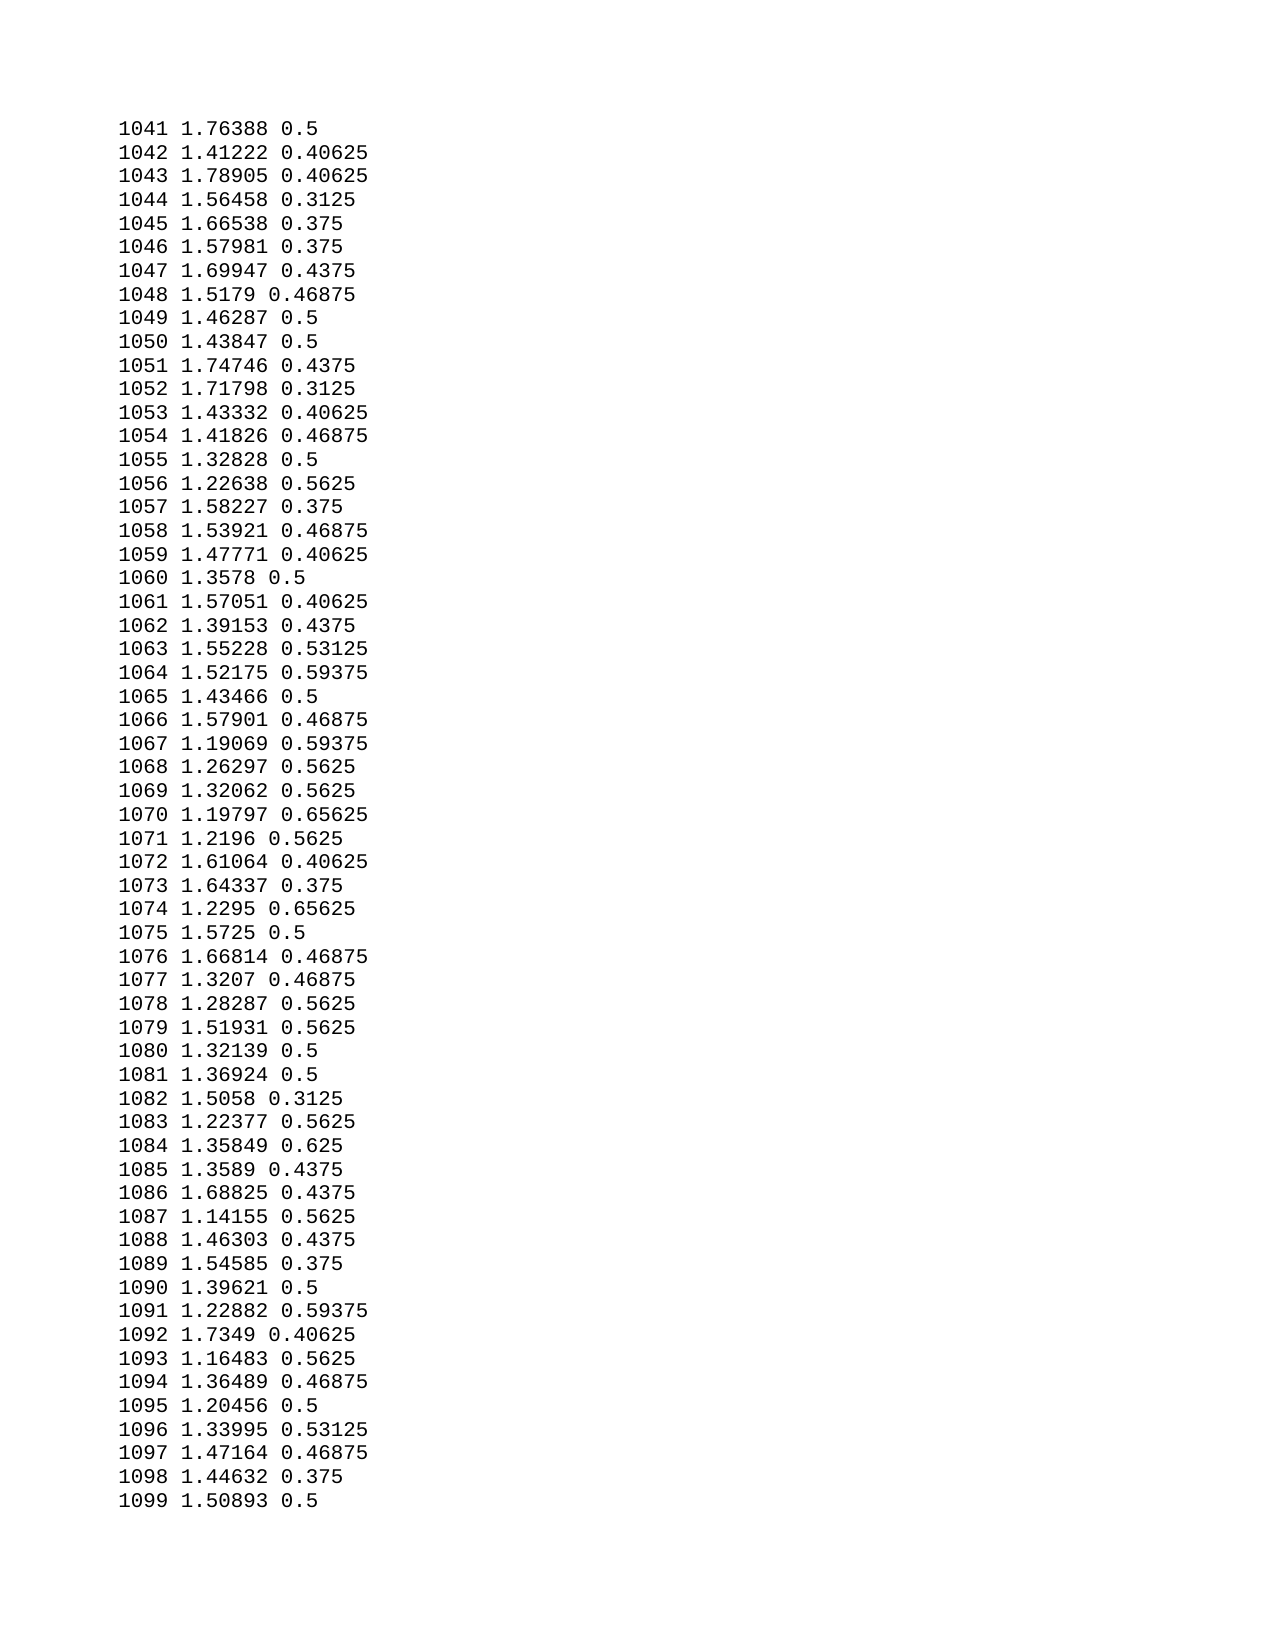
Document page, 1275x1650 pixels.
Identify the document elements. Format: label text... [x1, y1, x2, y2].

text 1071 1.2196 0.5625 [118, 827, 1157, 851]
text 1084 1.35849 0.625 [118, 1135, 1157, 1158]
text 1090 1.39621 0.5 [118, 1277, 1157, 1300]
text 1048 1.5179 0.46875 [118, 284, 1157, 307]
text 1043 1.78905 0.40625 [118, 165, 1157, 189]
text 1079 1.51931 0.5625 [118, 1017, 1157, 1040]
text 1078 1.28287 0.5625 [118, 993, 1157, 1017]
text 1050 1.43847 0.5 [118, 331, 1157, 354]
text 1057 1.58227 0.375 [118, 496, 1157, 520]
text 1087 1.14155 0.5625 [118, 1206, 1157, 1229]
text 1056 1.22638 0.5625 [118, 473, 1157, 496]
text 1064 1.52175 0.59375 [118, 662, 1157, 686]
text 1098 1.44632 0.375 [118, 1466, 1157, 1489]
text 1049 1.46287 0.5 [118, 307, 1157, 331]
text 1053 1.43332 0.40625 [118, 402, 1157, 426]
text 1088 1.46303 0.4375 [118, 1229, 1157, 1253]
text 1052 1.71798 0.3125 [118, 378, 1157, 402]
text 1072 1.61064 0.40625 [118, 851, 1157, 875]
text 1076 1.66814 0.46875 [118, 946, 1157, 969]
text 1077 1.3207 0.46875 [118, 969, 1157, 993]
text 1065 1.43466 0.5 [118, 686, 1157, 709]
text 1095 1.20456 0.5 [118, 1395, 1157, 1419]
text 1044 1.56458 0.3125 [118, 189, 1157, 213]
text 1096 1.33995 0.53125 [118, 1419, 1157, 1442]
text 1091 1.22882 0.59375 [118, 1300, 1157, 1324]
text 1045 1.66538 0.375 [118, 213, 1157, 236]
text 1047 1.69947 0.4375 [118, 260, 1157, 284]
text 1099 1.50893 0.5 [118, 1489, 1157, 1513]
text 1068 1.26297 0.5625 [118, 757, 1157, 780]
text 1097 1.47164 0.46875 [118, 1442, 1157, 1466]
text 1059 1.47771 0.40625 [118, 544, 1157, 567]
text 1075 1.5725 0.5 [118, 922, 1157, 946]
text 1094 1.36489 0.46875 [118, 1371, 1157, 1395]
text 1073 1.64337 0.375 [118, 875, 1157, 898]
text 1082 1.5058 0.3125 [118, 1088, 1157, 1111]
text 1051 1.74746 0.4375 [118, 354, 1157, 378]
text 1061 1.57051 0.40625 [118, 591, 1157, 615]
text 1069 1.32062 0.5625 [118, 780, 1157, 804]
text 1080 1.32139 0.5 [118, 1040, 1157, 1064]
text 1089 1.54585 0.375 [118, 1253, 1157, 1277]
text 1074 1.2295 0.65625 [118, 898, 1157, 922]
text 1054 1.41826 0.46875 [118, 426, 1157, 449]
text 1081 1.36924 0.5 [118, 1064, 1157, 1088]
text 1070 1.19797 0.65625 [118, 804, 1157, 827]
text 1042 1.41222 0.40625 [118, 142, 1157, 165]
text 1060 1.3578 0.5 [118, 567, 1157, 591]
text 1093 1.16483 0.5625 [118, 1348, 1157, 1371]
text 1046 1.57981 0.375 [118, 236, 1157, 260]
text 1085 1.3589 0.4375 [118, 1158, 1157, 1182]
text 1063 1.55228 0.53125 [118, 638, 1157, 662]
text 1092 1.7349 0.40625 [118, 1324, 1157, 1348]
text 1041 1.76388 0.5 [118, 118, 1157, 142]
text 1083 1.22377 0.5625 [118, 1111, 1157, 1135]
text 1066 1.57901 0.46875 [118, 709, 1157, 733]
text 1086 1.68825 0.4375 [118, 1182, 1157, 1206]
text 1058 1.53921 0.46875 [118, 520, 1157, 544]
text 1055 1.32828 0.5 [118, 449, 1157, 473]
text 1067 1.19069 0.59375 [118, 733, 1157, 757]
text 1062 1.39153 0.4375 [118, 615, 1157, 638]
